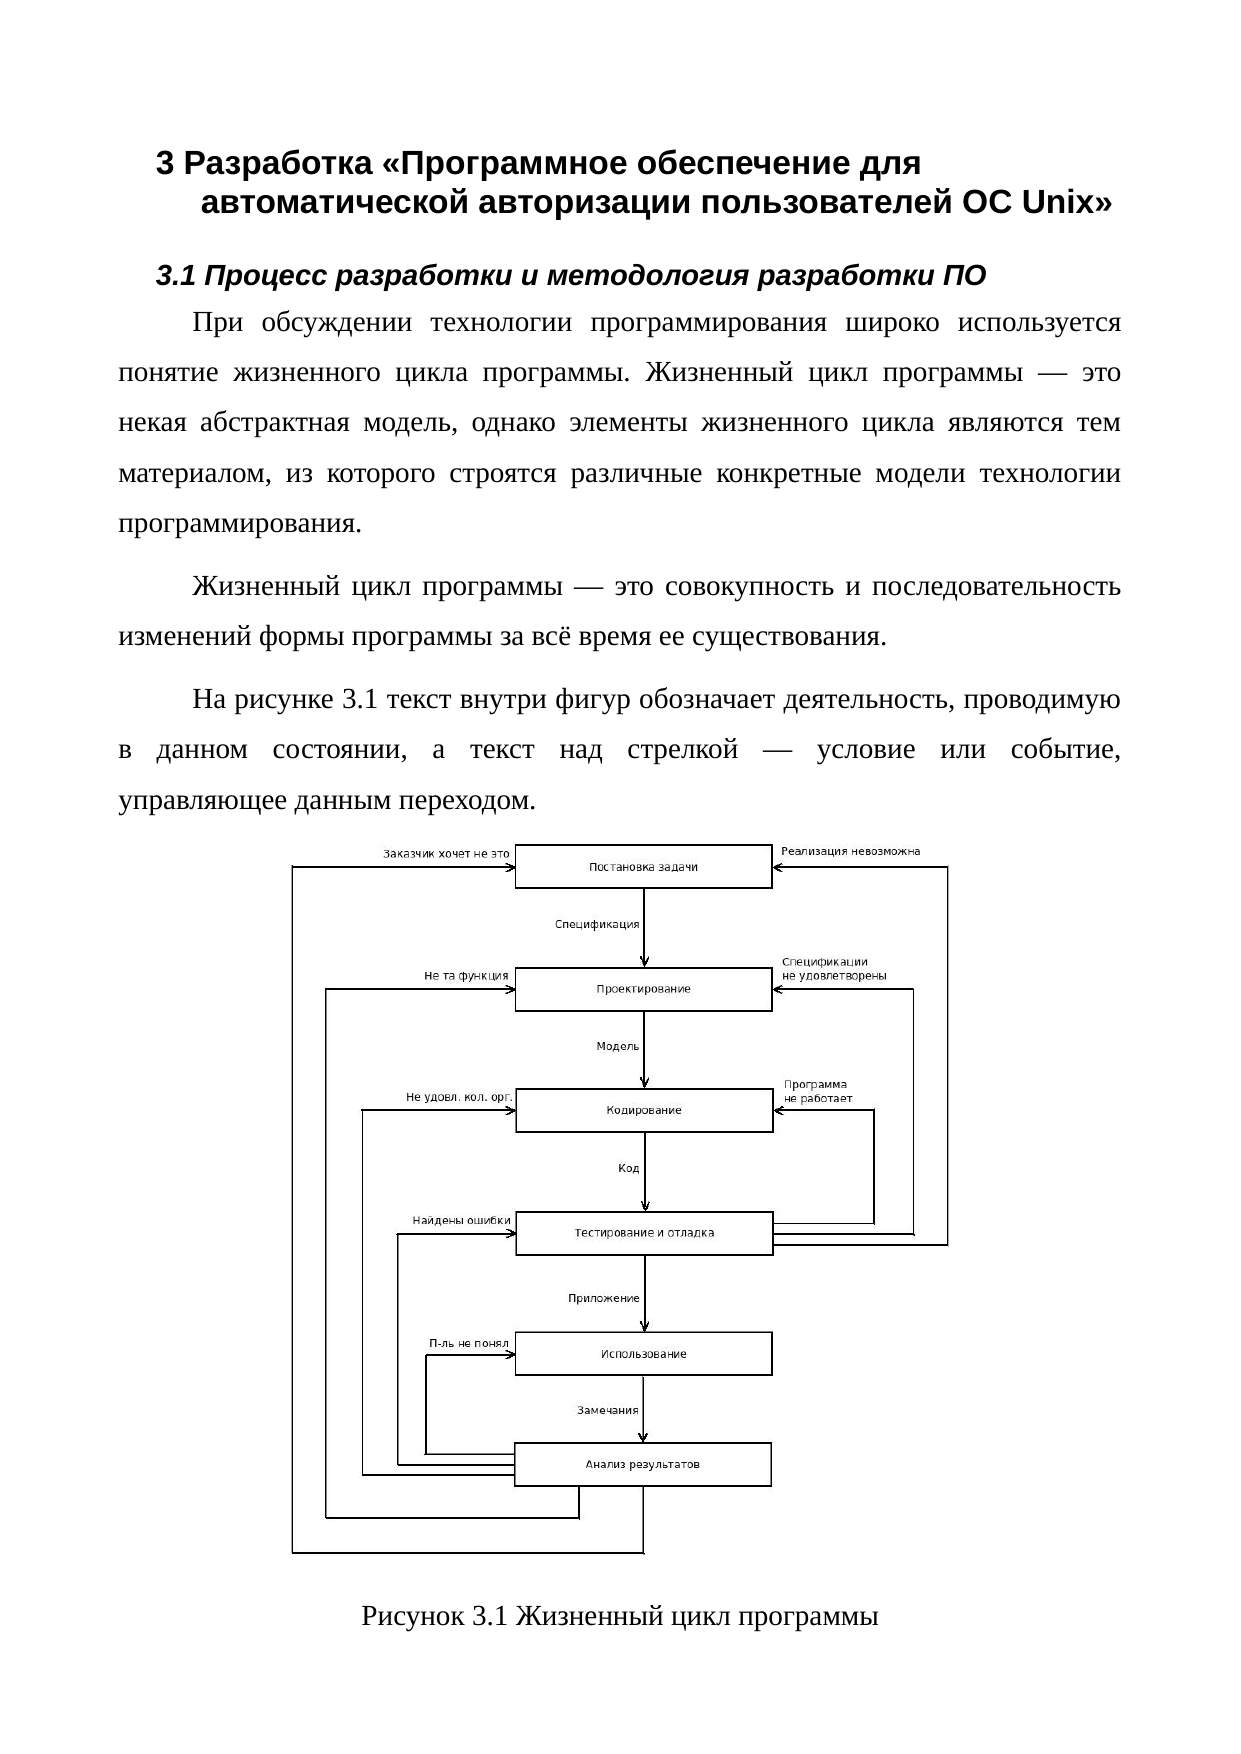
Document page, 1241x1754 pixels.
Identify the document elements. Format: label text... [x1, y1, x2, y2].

picture [291, 844, 949, 1555]
subtitle 3 Разработка «Программное обеспечение для автоматической авторизации пользователей ОС Unix» [156, 143, 1122, 220]
text На рисунке 3.1 текст внутри фигур обозначает деятельность, проводимую в данном состоянии, а текст над стрелкой — условие или событие, управляющее данным переходом. [118, 681, 1122, 815]
subtitle 3.1 Процесс разработки и методология разработки ПО [156, 258, 1122, 291]
text Жизненный цикл программы — это совокупность и последовательность изменений формы программы за всё время ее существования. [118, 568, 1122, 652]
text Рисунок 3.1 Жизненный цикл программы [118, 1598, 1122, 1632]
text При обсуждении технологии программирования широко используется понятие жизненного цикла программы. Жизненный цикл программы — это некая абстрактная модель, однако элементы жизненного цикла являются тем материалом, из которого строятся различные конкретные модели технологии программирования. [118, 304, 1122, 539]
